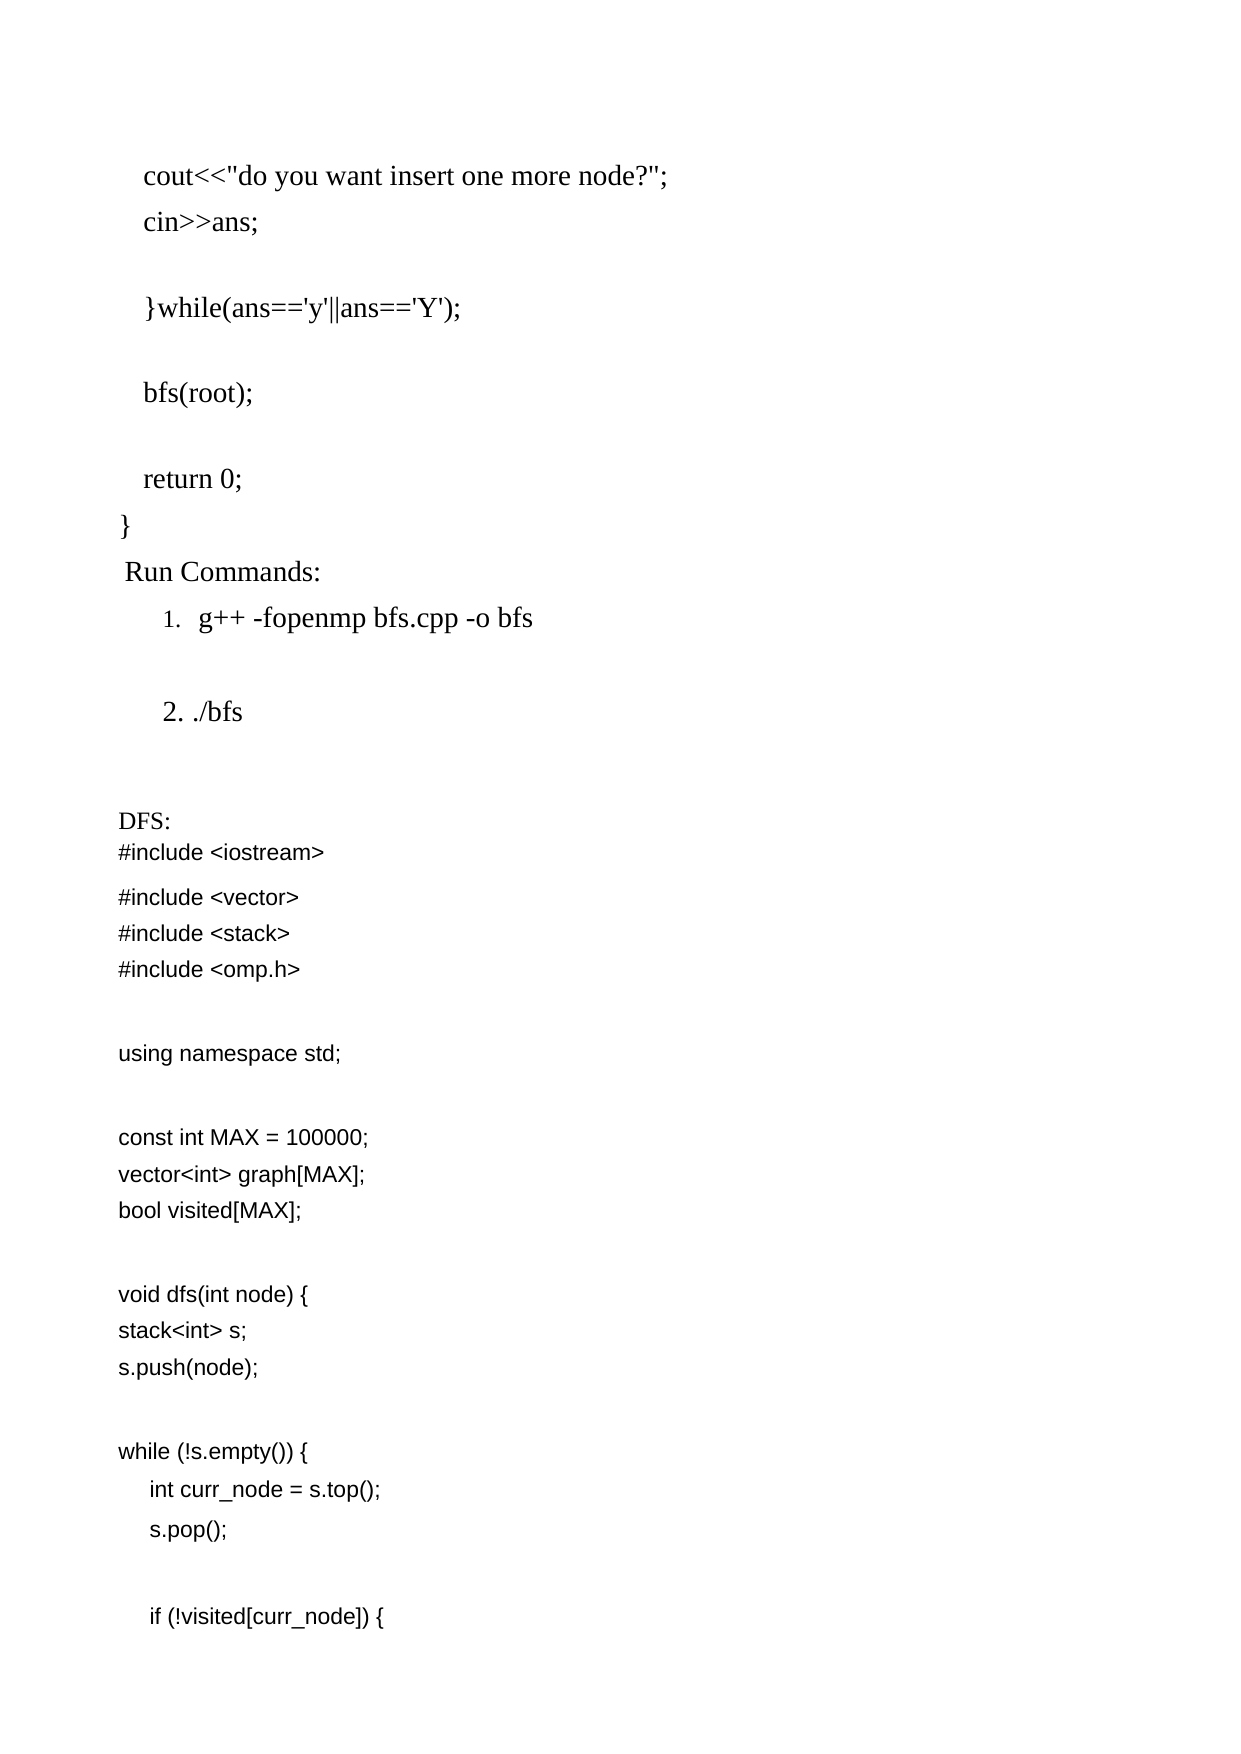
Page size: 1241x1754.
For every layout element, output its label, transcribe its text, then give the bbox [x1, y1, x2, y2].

text #include <omp.h> [118, 956, 1122, 983]
text while (!s.empty()) { [118, 1438, 1122, 1464]
text vector<int> graph[MAX]; [118, 1161, 1122, 1187]
text int curr_node = s.top(); [118, 1474, 1122, 1503]
text return 0; [118, 461, 1122, 495]
text DFS: #include <iostream> [118, 740, 1122, 865]
text } [118, 508, 1122, 541]
text cin>>ans; [118, 204, 1122, 237]
text stack<int> s; [118, 1317, 1122, 1344]
text using namespace std; [118, 1040, 1122, 1067]
text #include <stack> [118, 920, 1122, 946]
text s.pop(); [118, 1514, 1122, 1542]
list ./bfs [162, 694, 1122, 728]
text #include <vector> [118, 884, 1122, 910]
text if (!visited[curr_node]) { [118, 1601, 1122, 1629]
text cout<<"do you want insert one more node?"; [118, 158, 1122, 191]
text Run Commands: [118, 554, 1122, 587]
text s.push(node); [118, 1354, 1122, 1380]
text }while(ans=='y'||ans=='Y'); [118, 290, 1122, 323]
list g++ -fopenmp bfs.cpp -o bfs [162, 600, 1122, 634]
text const int MAX = 100000; [118, 1124, 1122, 1151]
text bfs(root); [118, 376, 1122, 409]
text void dfs(int node) { [118, 1281, 1122, 1307]
text bool visited[MAX]; [118, 1197, 1122, 1223]
